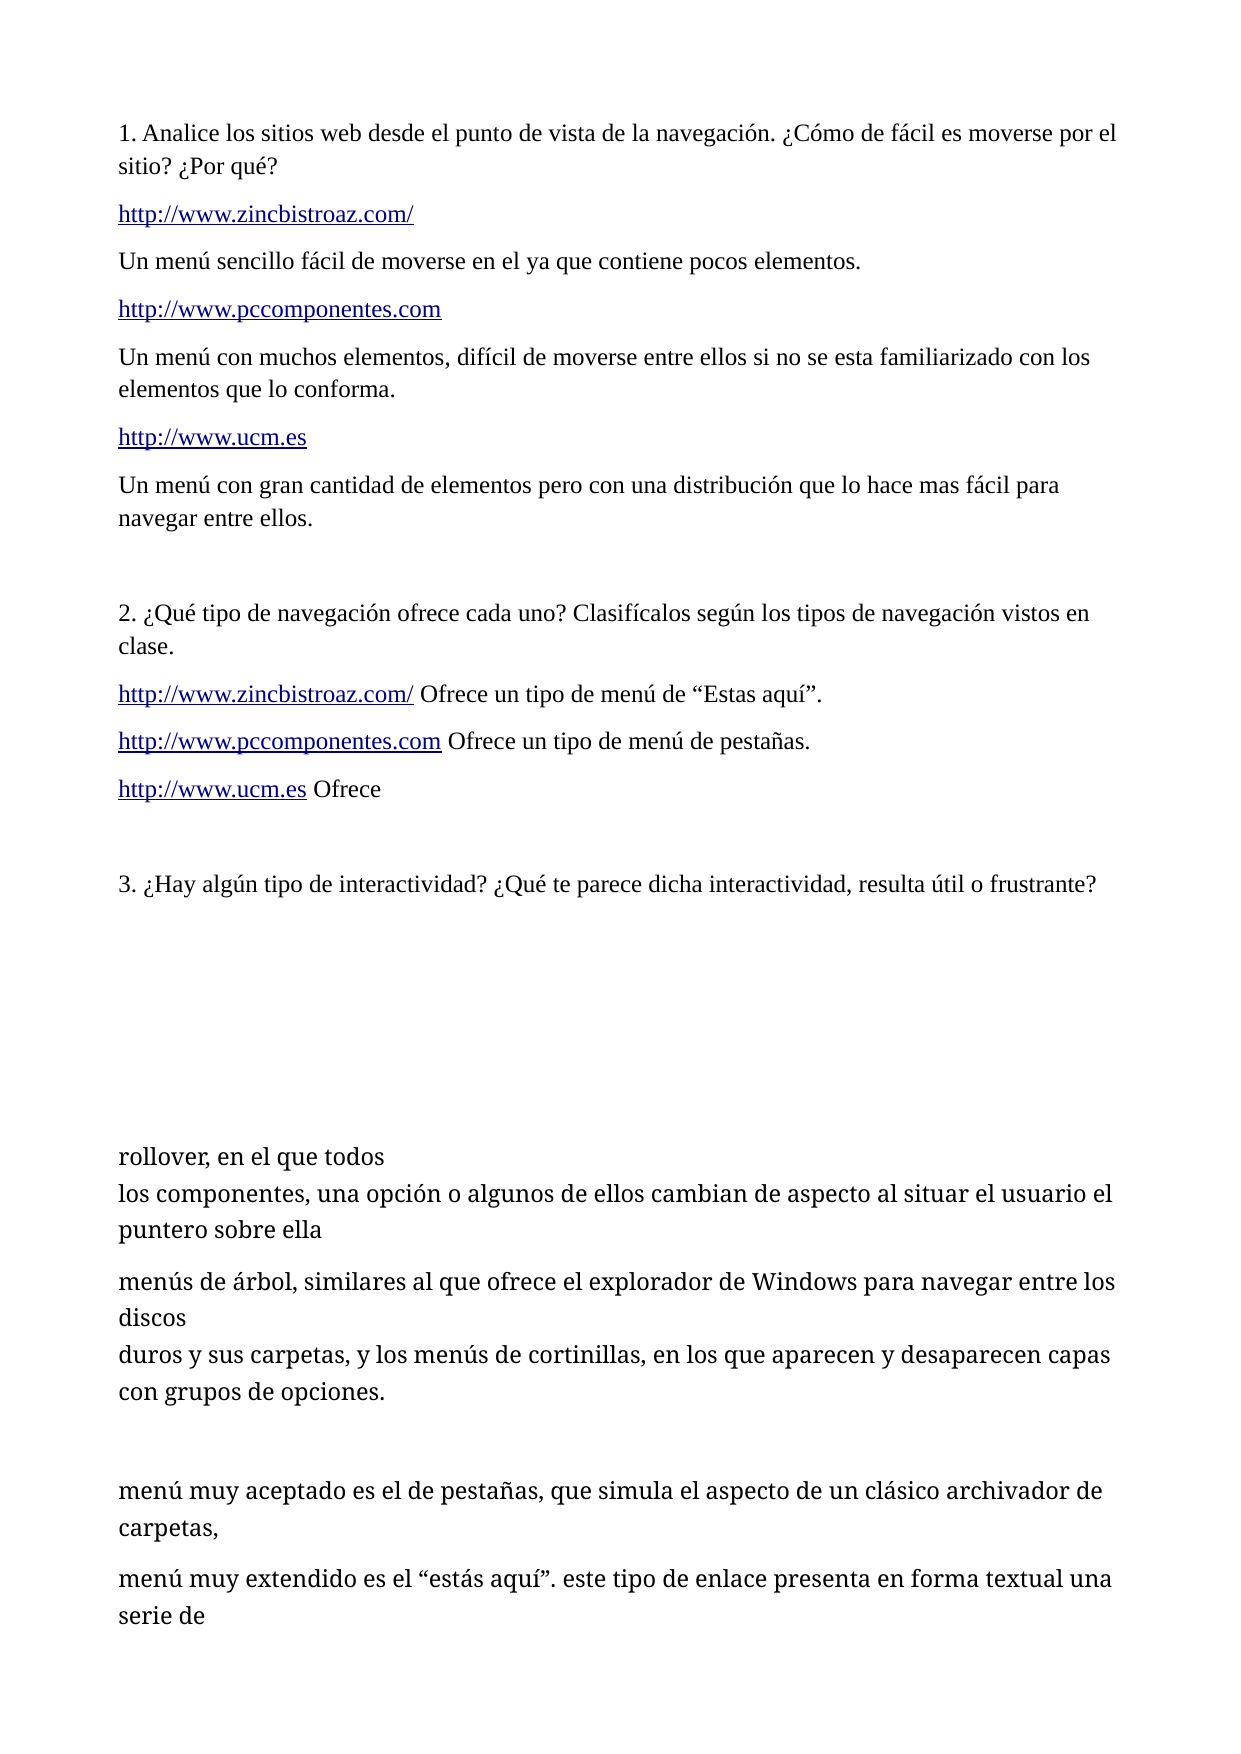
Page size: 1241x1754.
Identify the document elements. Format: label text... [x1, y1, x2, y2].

text http://www.pccomponentes.com [118, 294, 1122, 323]
text http://www.pccomponentes.com Ofrece un tipo de menú de pestañas. [118, 726, 1122, 755]
text menús de árbol, similares al que ofrece el explorador de Windows para navegar entre los discos duros y sus carpetas, y los menús de cortinillas, en los que aparecen y desaparecen capas con grupos de opciones. [118, 1265, 1122, 1407]
text menú muy extendido es el “estás aquí”. este tipo de enlace presenta en forma textual una serie de [118, 1562, 1122, 1631]
text 1. Analice los sitios web desde el punto de vista de la navegación. ¿Cómo de fácil es moverse por el sitio? ¿Por qué? [118, 118, 1122, 180]
text http://www.ucm.es Ofrece [118, 774, 1122, 803]
text 3. ¿Hay algún tipo de interactividad? ¿Qué te parece dicha interactividad, resulta útil o frustrante? [118, 869, 1122, 898]
text http://www.ucm.es [118, 422, 1122, 451]
text Un menú sencillo fácil de moverse en el ya que contiene pocos elementos. [118, 246, 1122, 275]
text http://www.zincbistroaz.com/ Ofrece un tipo de menú de “Estas aquí”. [118, 679, 1122, 707]
text menú muy aceptado es el de pestañas, que simula el aspecto de un clásico archivador de carpetas, [118, 1474, 1122, 1543]
text http://www.zincbistroaz.com/ [118, 199, 1122, 227]
text 2. ¿Qué tipo de navegación ofrece cada uno? Clasifícalos según los tipos de navegación vistos en clase. [118, 598, 1122, 660]
text Un menú con gran cantidad de elementos pero con una distribución que lo hace mas fácil para navegar entre ellos. [118, 470, 1122, 532]
text Un menú con muchos elementos, difícil de moverse entre ellos si no se esta familiarizado con los elementos que lo conforma. [118, 342, 1122, 403]
text rollover, en el que todos los componentes, una opción o algunos de ellos cambian de aspecto al situar el usuario el puntero sobre ella [118, 1140, 1122, 1246]
